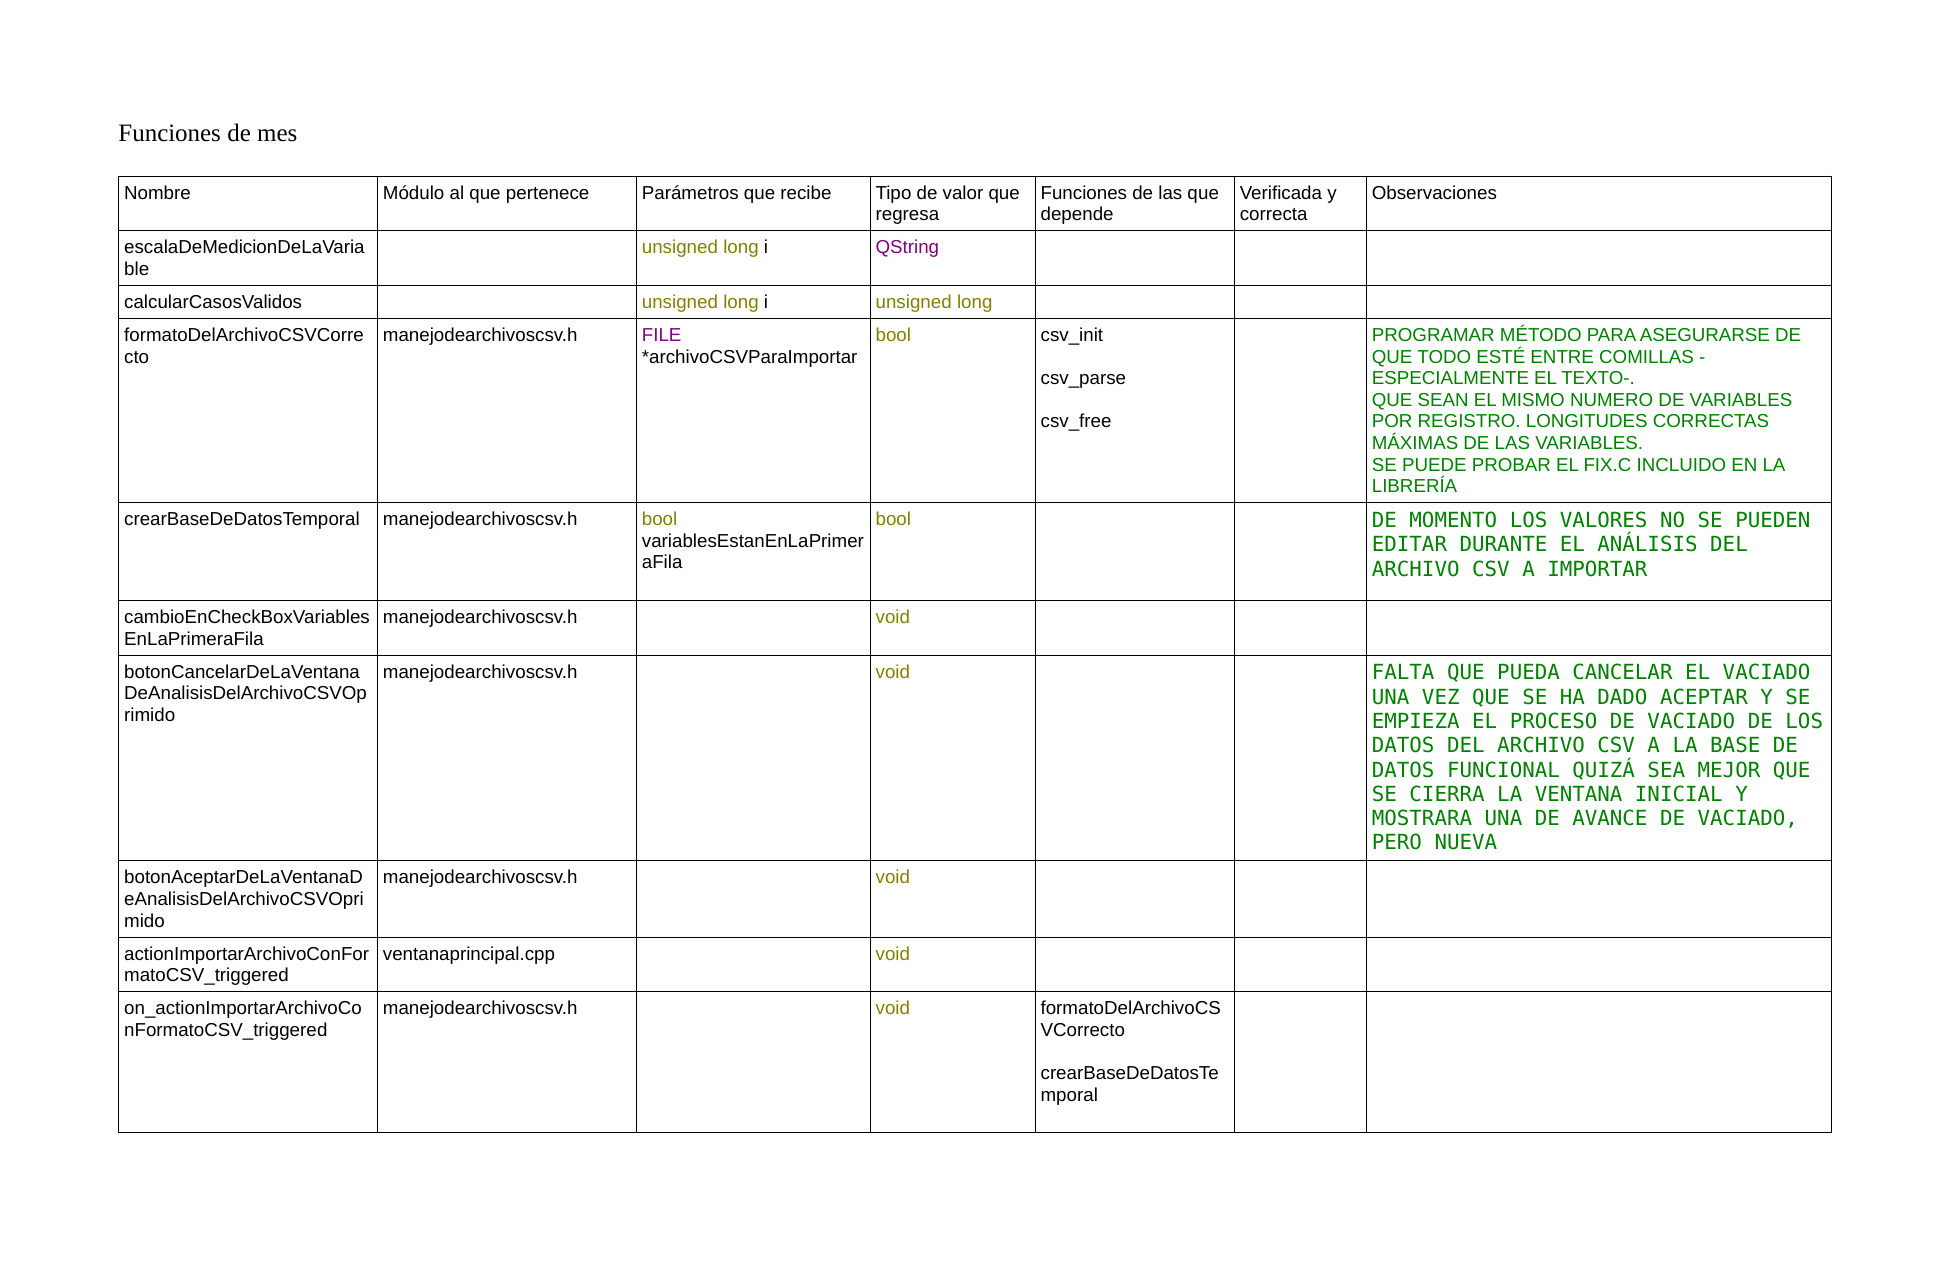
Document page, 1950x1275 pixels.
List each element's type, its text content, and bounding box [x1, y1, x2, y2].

table_cell [1235, 656, 1366, 860]
table_cell manejodearchivoscsv.h [378, 319, 636, 502]
table_cell [1235, 319, 1366, 502]
table_cell [1367, 938, 1831, 991]
table_cell [1036, 656, 1234, 860]
table_cell bool [871, 503, 1035, 600]
table_cell unsigned long i [637, 231, 870, 285]
table_cell manejodearchivoscsv.h [378, 503, 636, 600]
table_cell [637, 861, 870, 937]
table_cell [1235, 503, 1366, 600]
table_cell FALTA QUE PUEDA CANCELAR EL VACIADO UNA VEZ QUE SE HA DADO ACEPTAR Y SE EMPIEZA EL PROCESO DE VACIADO DE LOS DATOS DEL ARCHIVO CSV A LA BASE DE DATOS FUNCIONAL QUIZÁ SEA MEJOR QUE SE CIERRA LA VENTANA INICIAL Y MOSTRARA UNA DE AVANCE DE VACIADO, PERO NUEVA [1367, 656, 1831, 860]
table_cell void [871, 861, 1035, 937]
table_cell void [871, 601, 1035, 655]
table_cell [1036, 938, 1234, 991]
table_cell unsigned long i [637, 286, 870, 318]
table_cell [1367, 601, 1831, 655]
table_cell void [871, 656, 1035, 860]
table_cell [378, 231, 636, 285]
table_header Observaciones [1367, 177, 1831, 230]
table_cell [1036, 231, 1234, 285]
table_header Módulo al que pertenece [378, 177, 636, 230]
table_cell [1367, 861, 1831, 937]
table_header Tipo de valor que regresa [871, 177, 1035, 230]
text Funciones de mes [118, 118, 1832, 147]
table_cell [1235, 286, 1366, 318]
table_cell void [871, 992, 1035, 1132]
table_cell [1036, 861, 1234, 937]
table_cell [1367, 992, 1831, 1132]
table_cell [1367, 286, 1831, 318]
table_cell escalaDeMedicionDeLaVariable [119, 231, 377, 285]
table_cell [637, 938, 870, 991]
table_cell on_actionImportarArchivoConFormatoCSV_triggered [119, 992, 377, 1132]
table_cell [1036, 286, 1234, 318]
table_cell manejodearchivoscsv.h [378, 861, 636, 937]
table_cell [1235, 231, 1366, 285]
table_cell bool [871, 319, 1035, 502]
table_cell [1235, 938, 1366, 991]
table_cell manejodearchivoscsv.h [378, 656, 636, 860]
table_cell crearBaseDeDatosTemporal [119, 503, 377, 600]
table_cell bool variablesEstanEnLaPrimeraFila [637, 503, 870, 600]
table_cell [637, 601, 870, 655]
table_cell DE MOMENTO LOS VALORES NO SE PUEDEN EDITAR DURANTE EL ANÁLISIS DEL ARCHIVO CSV A IMPORTAR [1367, 503, 1831, 600]
table_cell [1367, 231, 1831, 285]
table_cell csv_init csv_parse csv_free [1036, 319, 1234, 502]
table_header Funciones de las que depende [1036, 177, 1234, 230]
table_cell calcularCasosValidos [119, 286, 377, 318]
table_cell [1235, 601, 1366, 655]
table_cell [637, 656, 870, 860]
table_cell ventanaprincipal.cpp [378, 938, 636, 991]
table_cell void [871, 938, 1035, 991]
table_cell formatoDelArchivoCSVCorrecto crearBaseDeDatosTemporal [1036, 992, 1234, 1132]
table_cell manejodearchivoscsv.h [378, 992, 636, 1132]
table_header Verificada y correcta [1235, 177, 1366, 230]
table_header Nombre [119, 177, 377, 230]
table_cell [1036, 601, 1234, 655]
table_cell formatoDelArchivoCSVCorrecto [119, 319, 377, 502]
table_cell actionImportarArchivoConFormatoCSV_triggered [119, 938, 377, 991]
table_cell [1235, 861, 1366, 937]
table_cell [1235, 992, 1366, 1132]
table_cell botonAceptarDeLaVentanaDeAnalisisDelArchivoCSVOprimido [119, 861, 377, 937]
table_cell PROGRAMAR MÉTODO PARA ASEGURARSE DE QUE TODO ESTÉ ENTRE COMILLAS -ESPECIALMENTE EL TEXTO-. QUE SEAN EL MISMO NUMERO DE VARIABLES POR REGISTRO. LONGITUDES CORRECTAS MÁXIMAS DE LAS VARIABLES. SE PUEDE PROBAR EL FIX.C INCLUIDO EN LA LIBRERÍA [1367, 319, 1831, 502]
table_cell QString [871, 231, 1035, 285]
table_cell FILE *archivoCSVParaImportar [637, 319, 870, 502]
table_cell unsigned long [871, 286, 1035, 318]
table_cell cambioEnCheckBoxVariablesEnLaPrimeraFila [119, 601, 377, 655]
table_cell botonCancelarDeLaVentanaDeAnalisisDelArchivoCSVOprimido [119, 656, 377, 860]
table_header Parámetros que recibe [637, 177, 870, 230]
table_cell [378, 286, 636, 318]
table_cell manejodearchivoscsv.h [378, 601, 636, 655]
table_cell [1036, 503, 1234, 600]
table_cell [637, 992, 870, 1132]
